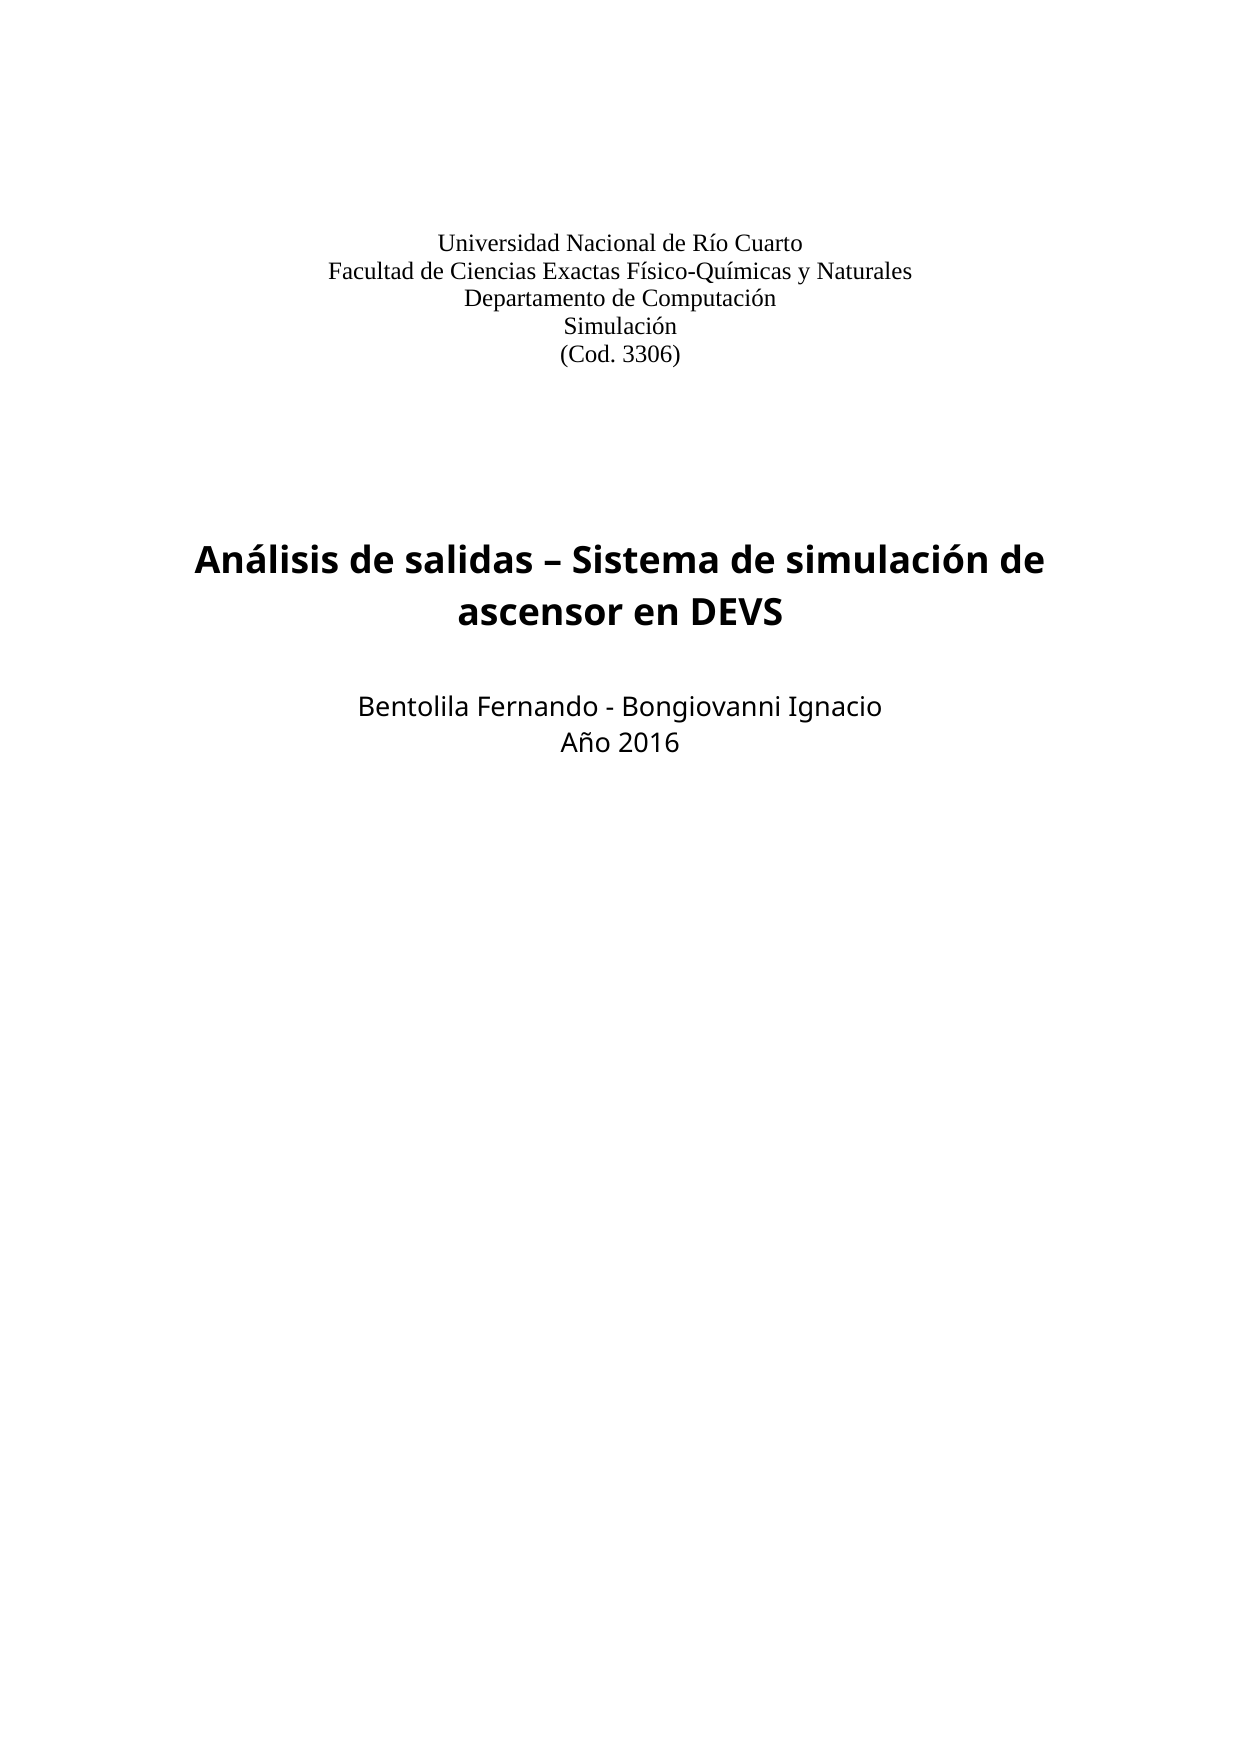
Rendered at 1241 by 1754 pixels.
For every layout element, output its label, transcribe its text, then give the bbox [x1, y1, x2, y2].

text (Cod. 3306) [118, 340, 1122, 368]
text Departamento de Computación [118, 284, 1122, 312]
text Facultad de Ciencias Exactas Físico-Químicas y Naturales [118, 257, 1122, 284]
text Bentolila Fernando - Bongiovanni Ignacio [118, 687, 1122, 724]
text Análisis de salidas – Sistema de simulación de ascensor en DEVS [118, 534, 1122, 636]
text Simulación [118, 312, 1122, 340]
text Año 2016 [118, 724, 1122, 761]
text Universidad Nacional de Río Cuarto [118, 229, 1122, 257]
